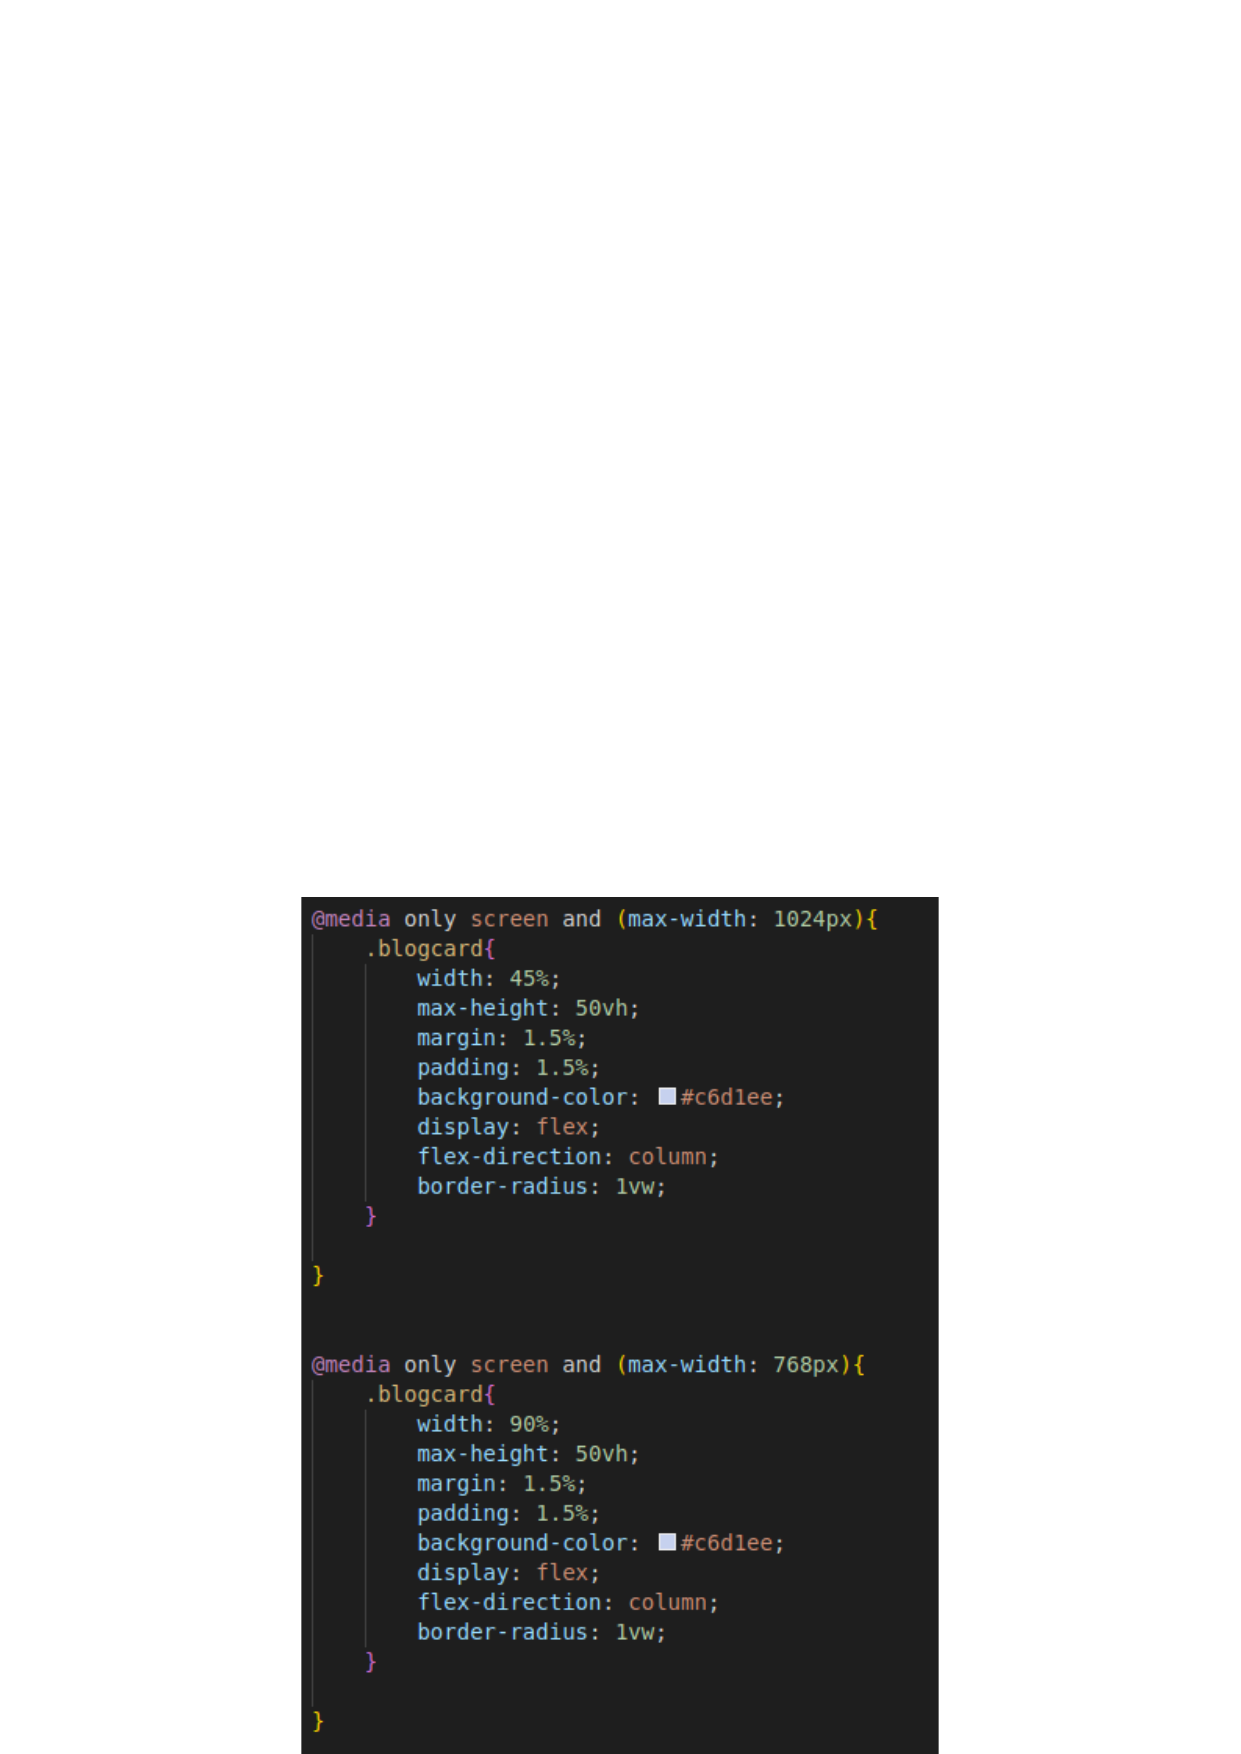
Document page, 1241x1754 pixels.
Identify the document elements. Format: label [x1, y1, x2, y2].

picture [301, 897, 939, 1754]
